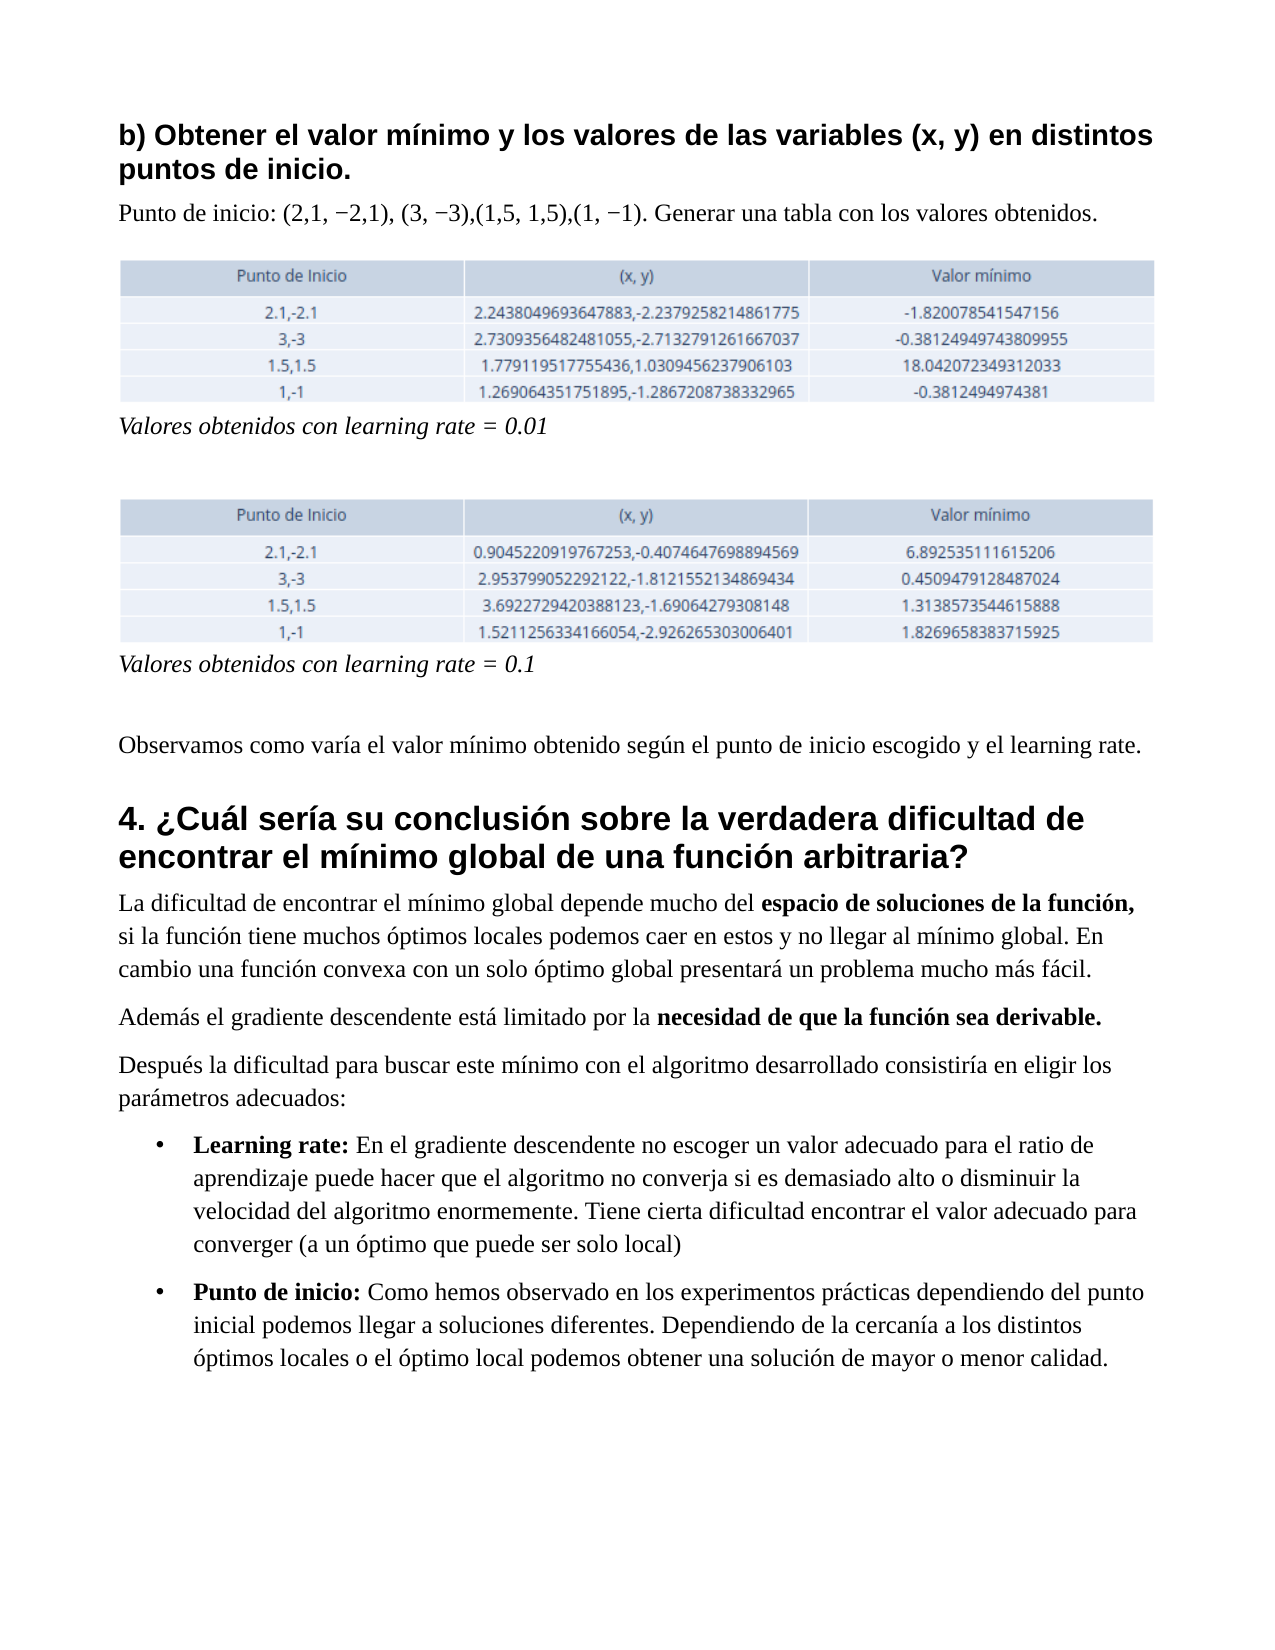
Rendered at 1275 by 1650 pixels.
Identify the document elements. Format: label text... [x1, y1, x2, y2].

text Valores obtenidos con learning rate = 0.01 [118, 406, 1157, 440]
text La dificultad de encontrar el mínimo global depende mucho del espacio de soluciones de la función, si la función tiene muchos óptimos locales podemos caer en estos y no llegar al mínimo global. En cambio una función convexa con un solo óptimo global presentará un problema mucho más fácil. [118, 888, 1157, 983]
text Además el gradiente descendente está limitado por la necesidad de que la función sea derivable. [118, 1002, 1157, 1031]
list Learning rate: En el gradiente descendente no escoger un valor adecuado para el ratio de aprendizaje puede hacer que el algoritmo no converja si es demasiado alto o disminuir la velocidad del algoritmo enormemente. Tiene cierta dificultad encontrar el valor adecuado para converger (a un óptimo que puede ser solo local) [156, 1130, 1157, 1258]
picture [118, 258, 1157, 406]
subtitle 4. ¿Cuál sería su conclusión sobre la verdadera dificultad de encontrar el mínimo global de una función arbitraria? [118, 799, 1157, 876]
text Punto de inicio: (2,1, −2,1), (3, −3),(1,5, 1,5),(1, −1). Generar una tabla con los valores obtenidos. [118, 198, 1157, 227]
text Observamos como varía el valor mínimo obtenido según el punto de inicio escogido y el learning rate. [118, 730, 1157, 759]
subtitle b) Obtener el valor mínimo y los valores de las variables (x, y) en distintos puntos de inicio. [118, 118, 1157, 186]
list Punto de inicio: Como hemos observado en los experimentos prácticas dependiendo del punto inicial podemos llegar a soluciones diferentes. Dependiendo de la cercanía a los distintos óptimos locales o el óptimo local podemos obtener una solución de mayor o menor calidad. [156, 1277, 1157, 1372]
text Valores obtenidos con learning rate = 0.1 [118, 645, 1157, 678]
picture [118, 497, 1157, 645]
text Después la dificultad para buscar este mínimo con el algoritmo desarrollado consistiría en eligir los parámetros adecuados: [118, 1050, 1157, 1111]
